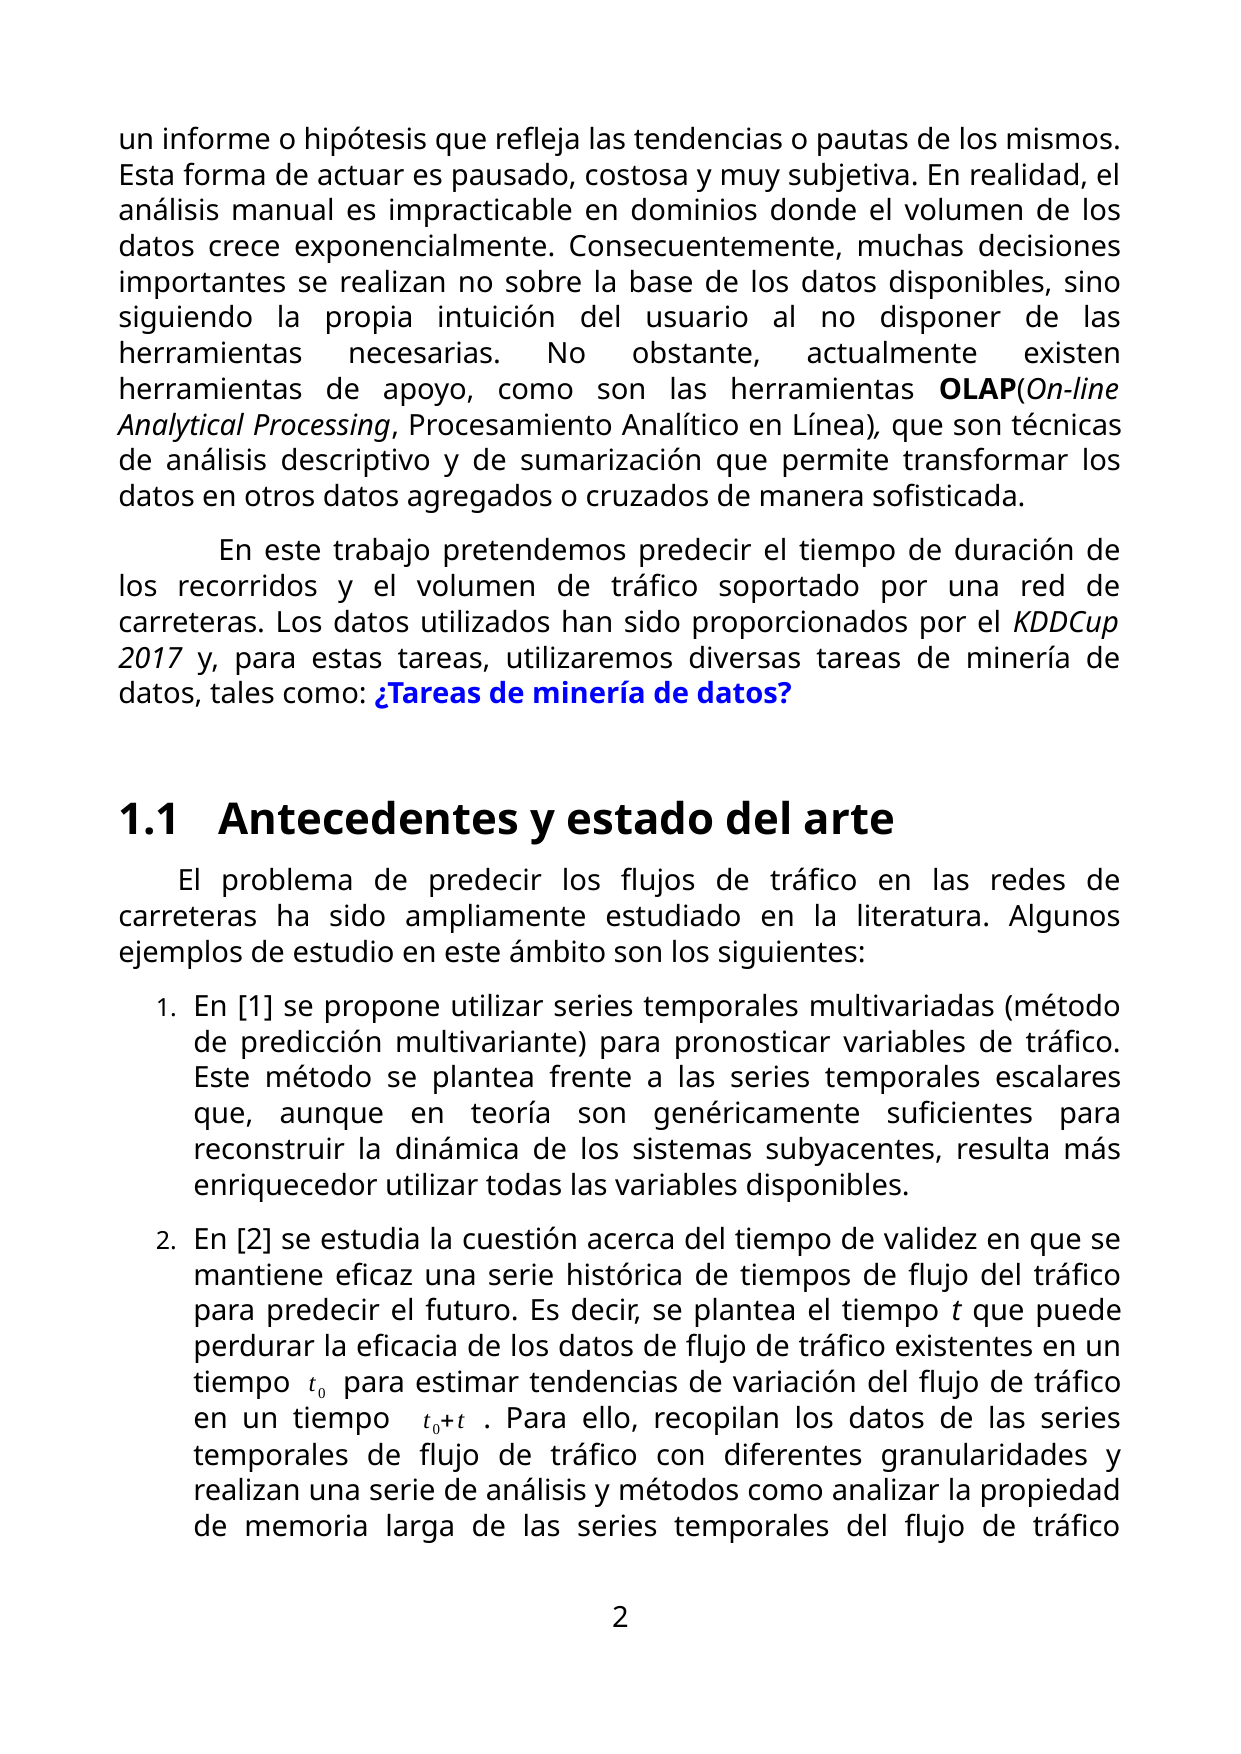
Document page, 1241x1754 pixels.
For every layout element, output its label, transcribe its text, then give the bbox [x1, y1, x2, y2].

subtitle Antecedentes y estado del arte [118, 787, 1122, 847]
text un informe o hipótesis que refleja las tendencias o pautas de los mismos. Esta forma de actuar es pausado, costosa y muy subjetiva. En realidad, el análisis manual es impracticable en dominios donde el volumen de los datos crece exponencialmente. Consecuentemente, muchas decisiones importantes se realizan no sobre la base de los datos disponibles, sino siguiendo la propia intuición del usuario al no disponer de las herramientas necesarias. No obstante, actualmente existen herramientas de apoyo, como son las herramientas OLAP(On-line Analytical Processing, Procesamiento Analítico en Línea), que son técnicas de análisis descriptivo y de sumarización que permite transformar los datos en otros datos agregados o cruzados de manera sofisticada. [118, 118, 1122, 515]
text El problema de predecir los flujos de tráfico en las redes de carreteras ha sido ampliamente estudiado en la literatura. Algunos ejemplos de estudio en este ámbito son los siguientes: [118, 859, 1122, 971]
text En este trabajo pretendemos predecir el tiempo de duración de los recorridos y el volumen de tráfico soportado por una red de carreteras. Los datos utilizados han sido proporcionados por el KDDCup 2017 y, para estas tareas, utilizaremos diversas tareas de minería de datos, tales como: ¿Tareas de minería de datos? [118, 530, 1122, 712]
list En [1] se propone utilizar series temporales multivariadas (método de predicción multivariante) para pronosticar variables de tráfico. Este método se plantea frente a las series temporales escalares que, aunque en teoría son genéricamente suficientes para reconstruir la dinámica de los sistemas subyacentes, resulta más enriquecedor utilizar todas las variables disponibles. [156, 985, 1122, 1203]
list En [2] se estudia la cuestión acerca del tiempo de validez en que se mantiene eficaz una serie histórica de tiempos de flujo del tráfico para predecir el futuro. Es decir, se plantea el tiempo t que puede perdurar la eficacia de los datos de flujo de tráfico existentes en un tiempopara estimar tendencias de variación del flujo de tráfico en un tiempo . Para ello, recopilan los datos de las series temporales de flujo de tráfico con diferentes granularidades y realizan una serie de análisis y métodos como analizar la propiedad de memoria larga de las series temporales del flujo de tráfico [156, 1218, 1122, 1545]
